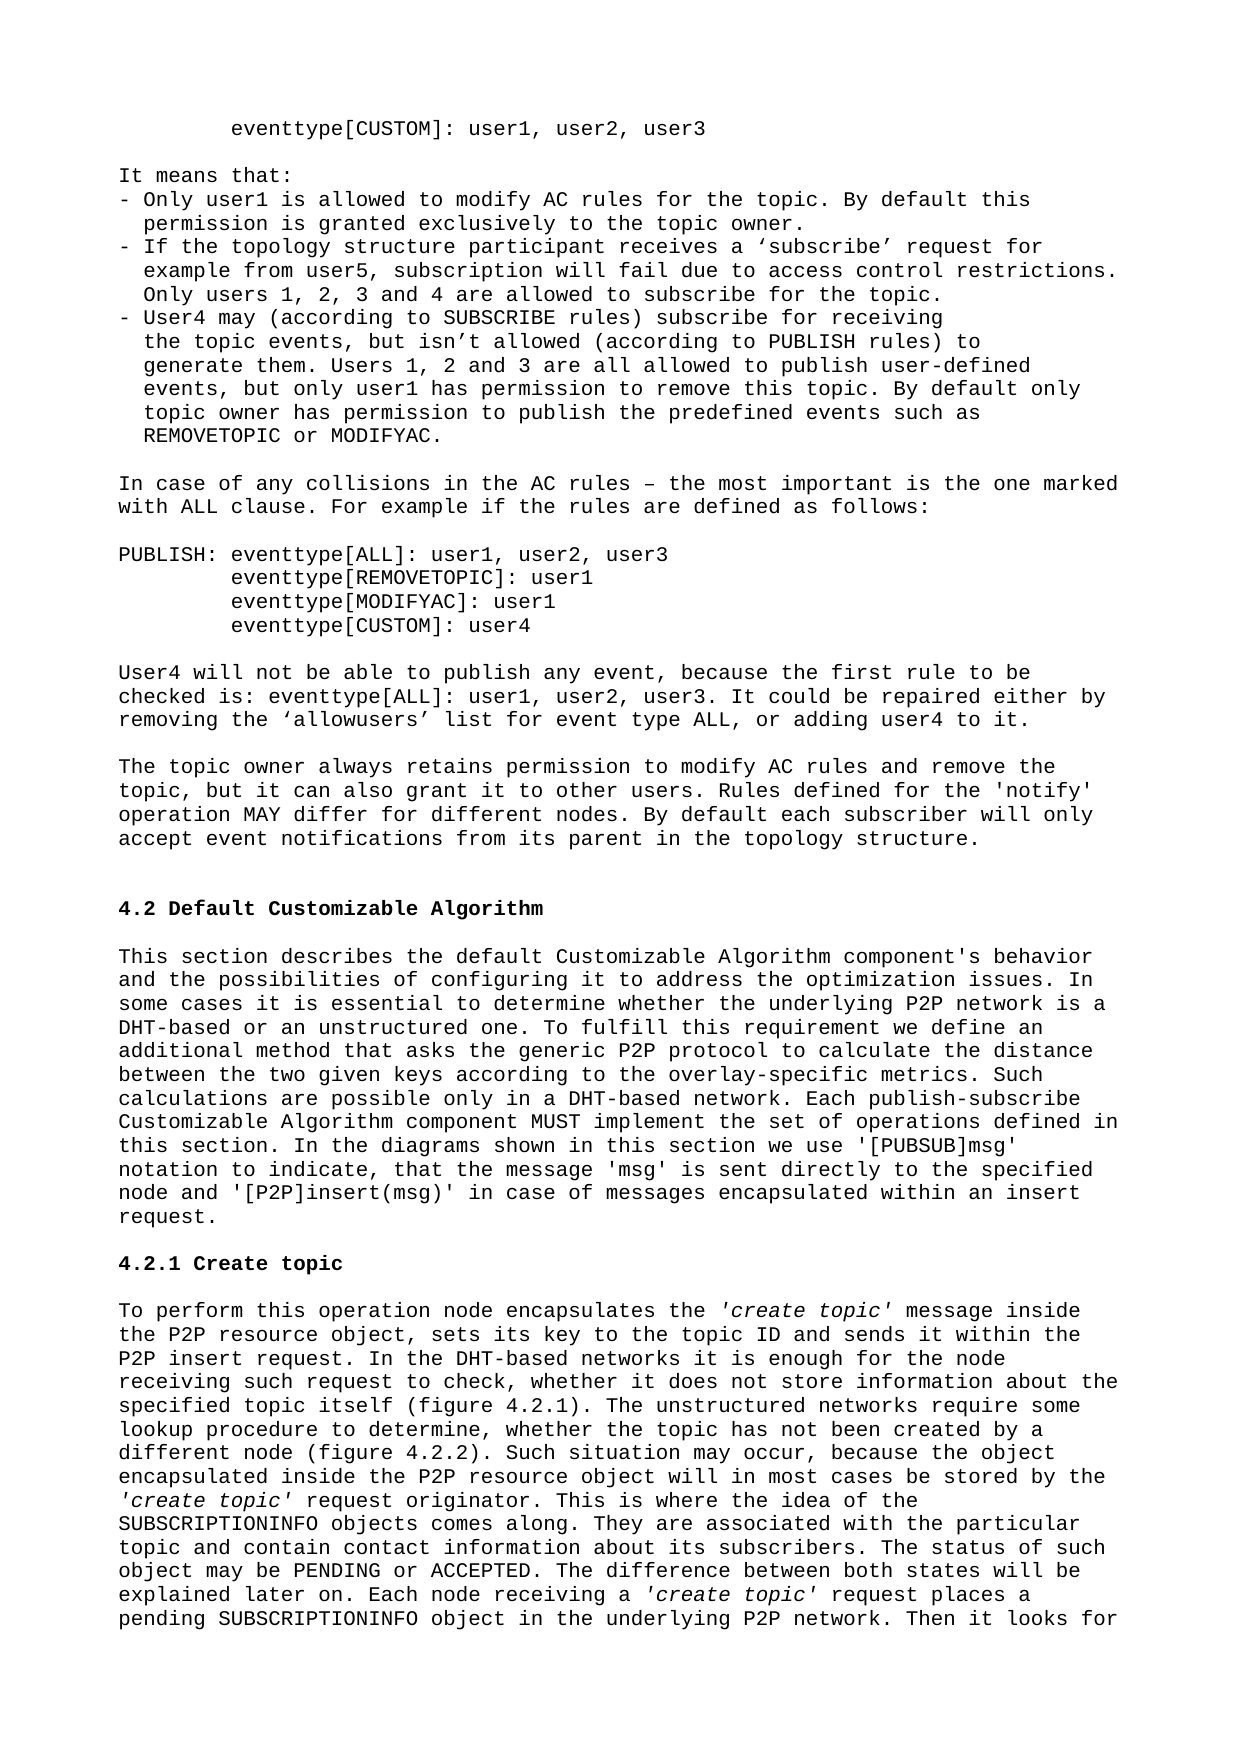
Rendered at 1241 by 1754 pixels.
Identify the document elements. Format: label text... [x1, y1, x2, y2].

text generate them. Users 1, 2 and 3 are all allowed to publish user-defined [118, 354, 1122, 378]
text permission is granted exclusively to the topic owner. [118, 213, 1122, 236]
text events, but only user1 has permission to remove this topic. By default only [118, 378, 1122, 402]
text It means that: [118, 165, 1122, 189]
text eventtype[MODIFYAC]: user1 [118, 591, 1122, 615]
text The topic owner always retains permission to modify AC rules and remove the topic, but it can also grant it to other users. Rules defined for the 'notify' operation MAY differ for different nodes. By default each subscriber will only accept event notifications from its parent in the topology structure. [118, 757, 1122, 851]
text - Only user1 is allowed to modify AC rules for the topic. By default this [118, 189, 1122, 213]
subtitle 4.2 Default Customizable Algorithm [118, 898, 1122, 922]
text Only users 1, 2, 3 and 4 are allowed to subscribe for the topic. [118, 284, 1122, 307]
text User4 will not be able to publish any event, because the first rule to be checked is: eventtype[ALL]: user1, user2, user3. It could be repaired either by removing the ‘allowusers’ list for event type ALL, or adding user4 to it. [118, 662, 1122, 733]
text eventtype[CUSTOM]: user4 [118, 615, 1122, 638]
text PUBLISH: eventtype[ALL]: user1, user2, user3 [118, 544, 1122, 567]
text example from user5, subscription will fail due to access control restrictions. [118, 260, 1122, 284]
text In case of any collisions in the AC rules – the most important is the one marked with ALL clause. For example if the rules are defined as follows: [118, 473, 1122, 520]
text - User4 may (according to SUBSCRIBE rules) subscribe for receiving [118, 307, 1122, 331]
text eventtype[REMOVETOPIC]: user1 [118, 567, 1122, 591]
text topic owner has permission to publish the predefined events such as [118, 402, 1122, 426]
text REMOVETOPIC or MODIFYAC. [118, 426, 1122, 449]
text eventtype[CUSTOM]: user1, user2, user3 [118, 118, 1122, 142]
subtitle 4.2.1 Create topic [118, 1253, 1122, 1277]
text This section describes the default Customizable Algorithm component's behavior and the possibilities of configuring it to address the optimization issues. In some cases it is essential to determine whether the underlying P2P network is a DHT-based or an unstructured one. To fulfill this requirement we define an additional method that asks the generic P2P protocol to calculate the distance between the two given keys according to the overlay-specific metrics. Such calculations are possible only in a DHT-based network. Each publish-subscribe Customizable Algorithm component MUST implement the set of operations defined in this section. In the diagrams shown in this section we use '[PUBSUB]msg' notation to indicate, that the message 'msg' is sent directly to the specified node and '[P2P]insert(msg)' in case of messages encapsulated within an insert request. [118, 946, 1122, 1229]
text - If the topology structure participant receives a ‘subscribe’ request for [118, 236, 1122, 260]
text the topic events, but isn’t allowed (according to PUBLISH rules) to [118, 331, 1122, 354]
text To perform this operation node encapsulates the 'create topic' message inside the P2P resource object, sets its key to the topic ID and sends it within the P2P insert request. In the DHT-based networks it is enough for the node receiving such request to check, whether it does not store information about the specified topic itself (figure 4.2.1). The unstructured networks require some lookup procedure to determine, whether the topic has not been created by a different node (figure 4.2.2). Such situation may occur, because the object encapsulated inside the P2P resource object will in most cases be stored by the 'create topic' request originator. This is where the idea of the SUBSCRIPTIONINFO objects comes along. They are associated with the particular topic and contain contact information about its subscribers. The status of such object may be PENDING or ACCEPTED. The difference between both states will be explained later on. Each node receiving a 'create topic' request places a pending SUBSCRIPTIONINFO object in the underlying P2P network. Then it looks for [118, 1300, 1122, 1631]
